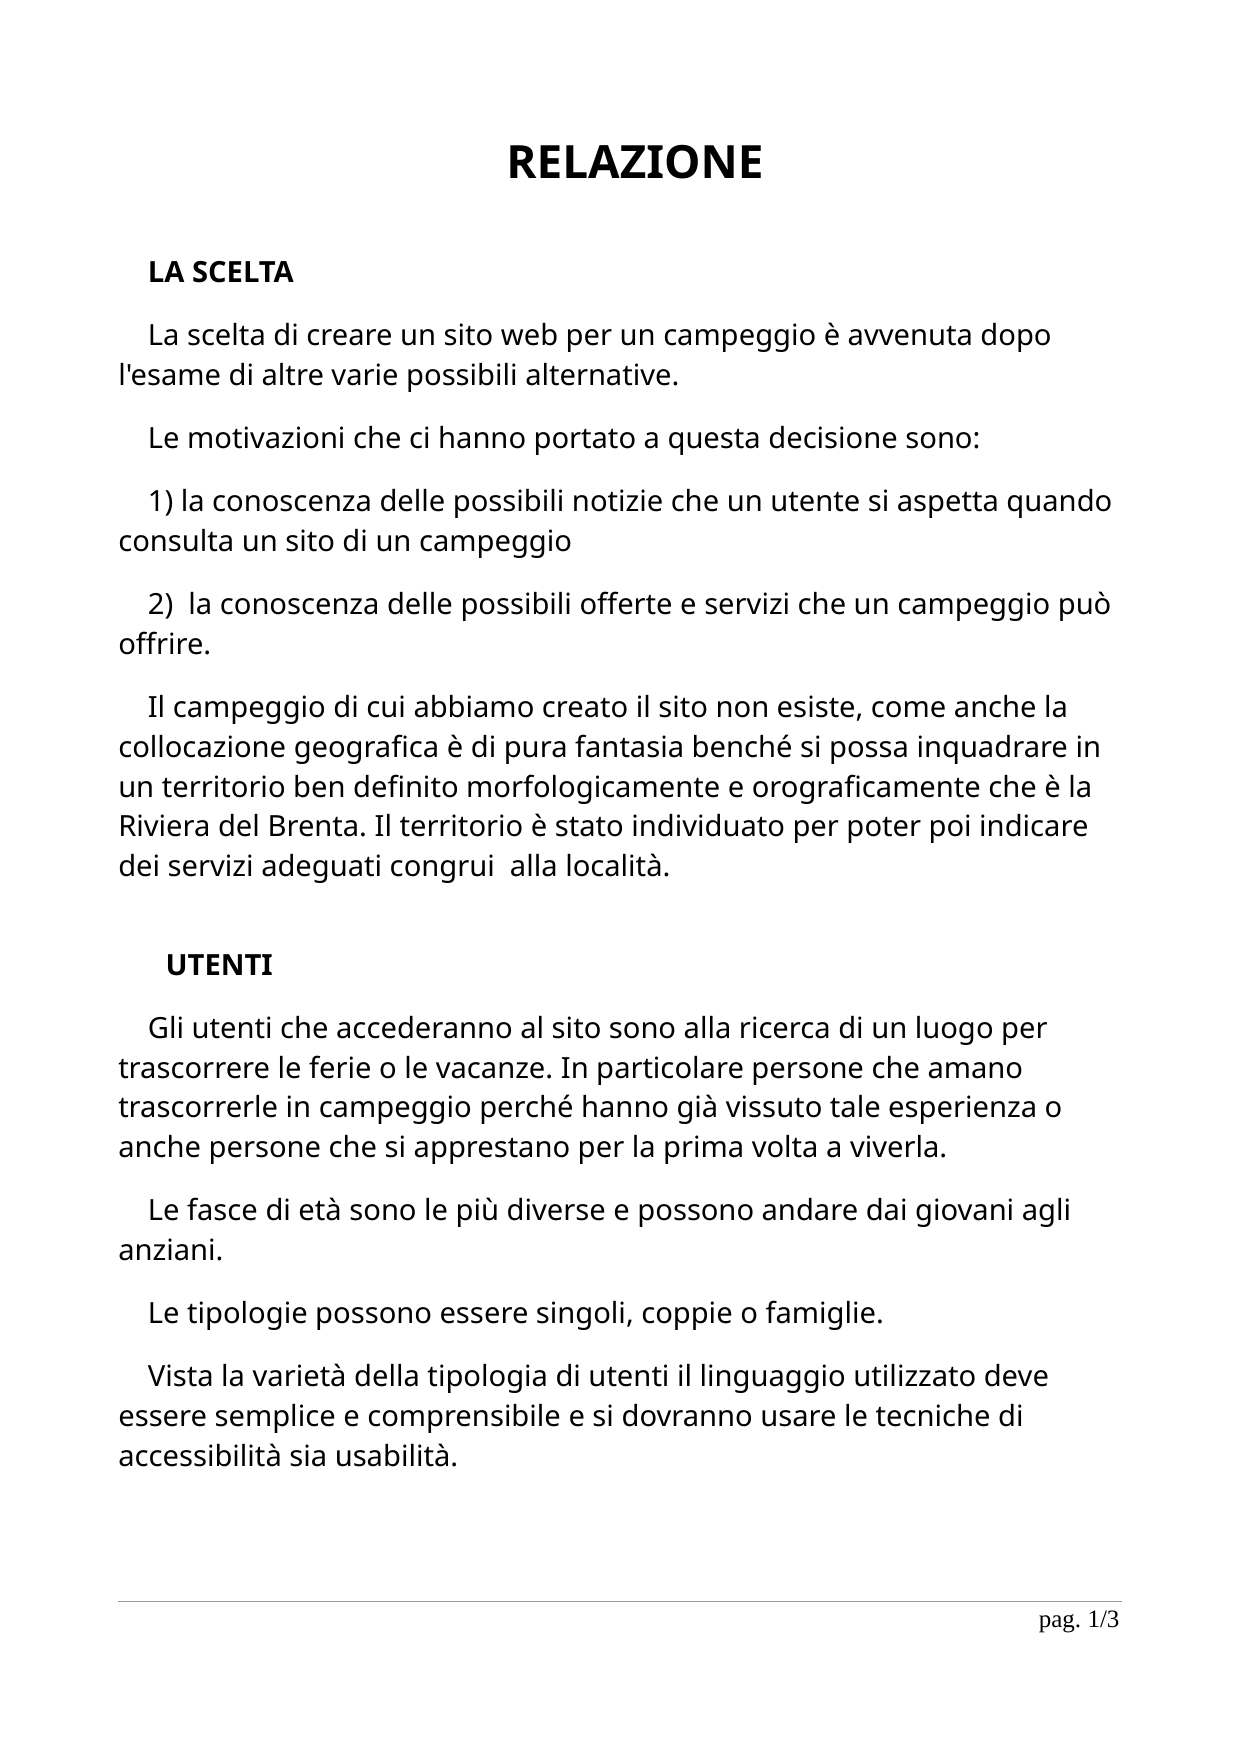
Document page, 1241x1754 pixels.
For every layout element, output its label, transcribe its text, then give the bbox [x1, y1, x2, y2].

text Le tipologie possono essere singoli, coppie o famiglie. [118, 1292, 1122, 1332]
text Il campeggio di cui abbiamo creato il sito non esiste, come anche la collocazione geografica è di pura fantasia benché si possa inquadrare in un territorio ben definito morfologicamente e orograficamente che è la Riviera del Brenta. Il territorio è stato individuato per poter poi indicare dei servizi adeguati congrui alla località. [118, 687, 1122, 885]
text Le fasce di età sono le più diverse e possono andare dai giovani agli anziani. [118, 1189, 1122, 1269]
text UTENTI [118, 944, 1122, 984]
text Gli utenti che accederanno al sito sono alla ricerca di un luogo per trascorrere le ferie o le vacanze. In particolare persone che amano trascorrerle in campeggio perché hanno già vissuto tale esperienza o anche persone che si apprestano per la prima volta a viverla. [118, 1007, 1122, 1166]
text LA SCELTA [118, 251, 1122, 291]
text 1) la conoscenza delle possibili notizie che un utente si aspetta quando consulta un sito di un campeggio [118, 481, 1122, 560]
text La scelta di creare un sito web per un campeggio è avvenuta dopo l'esame di altre varie possibili alternative. [118, 314, 1122, 394]
text Le motivazioni che ci hanno portato a questa decisione sono: [118, 417, 1122, 457]
text RELAZIONE [118, 130, 1122, 192]
text Vista la varietà della tipologia di utenti il linguaggio utilizzato deve essere semplice e comprensibile e si dovranno usare le tecniche di accessibilità sia usabilità. [118, 1356, 1122, 1475]
text 2) la conoscenza delle possibili offerte e servizi che un campeggio può offrire. [118, 584, 1122, 663]
